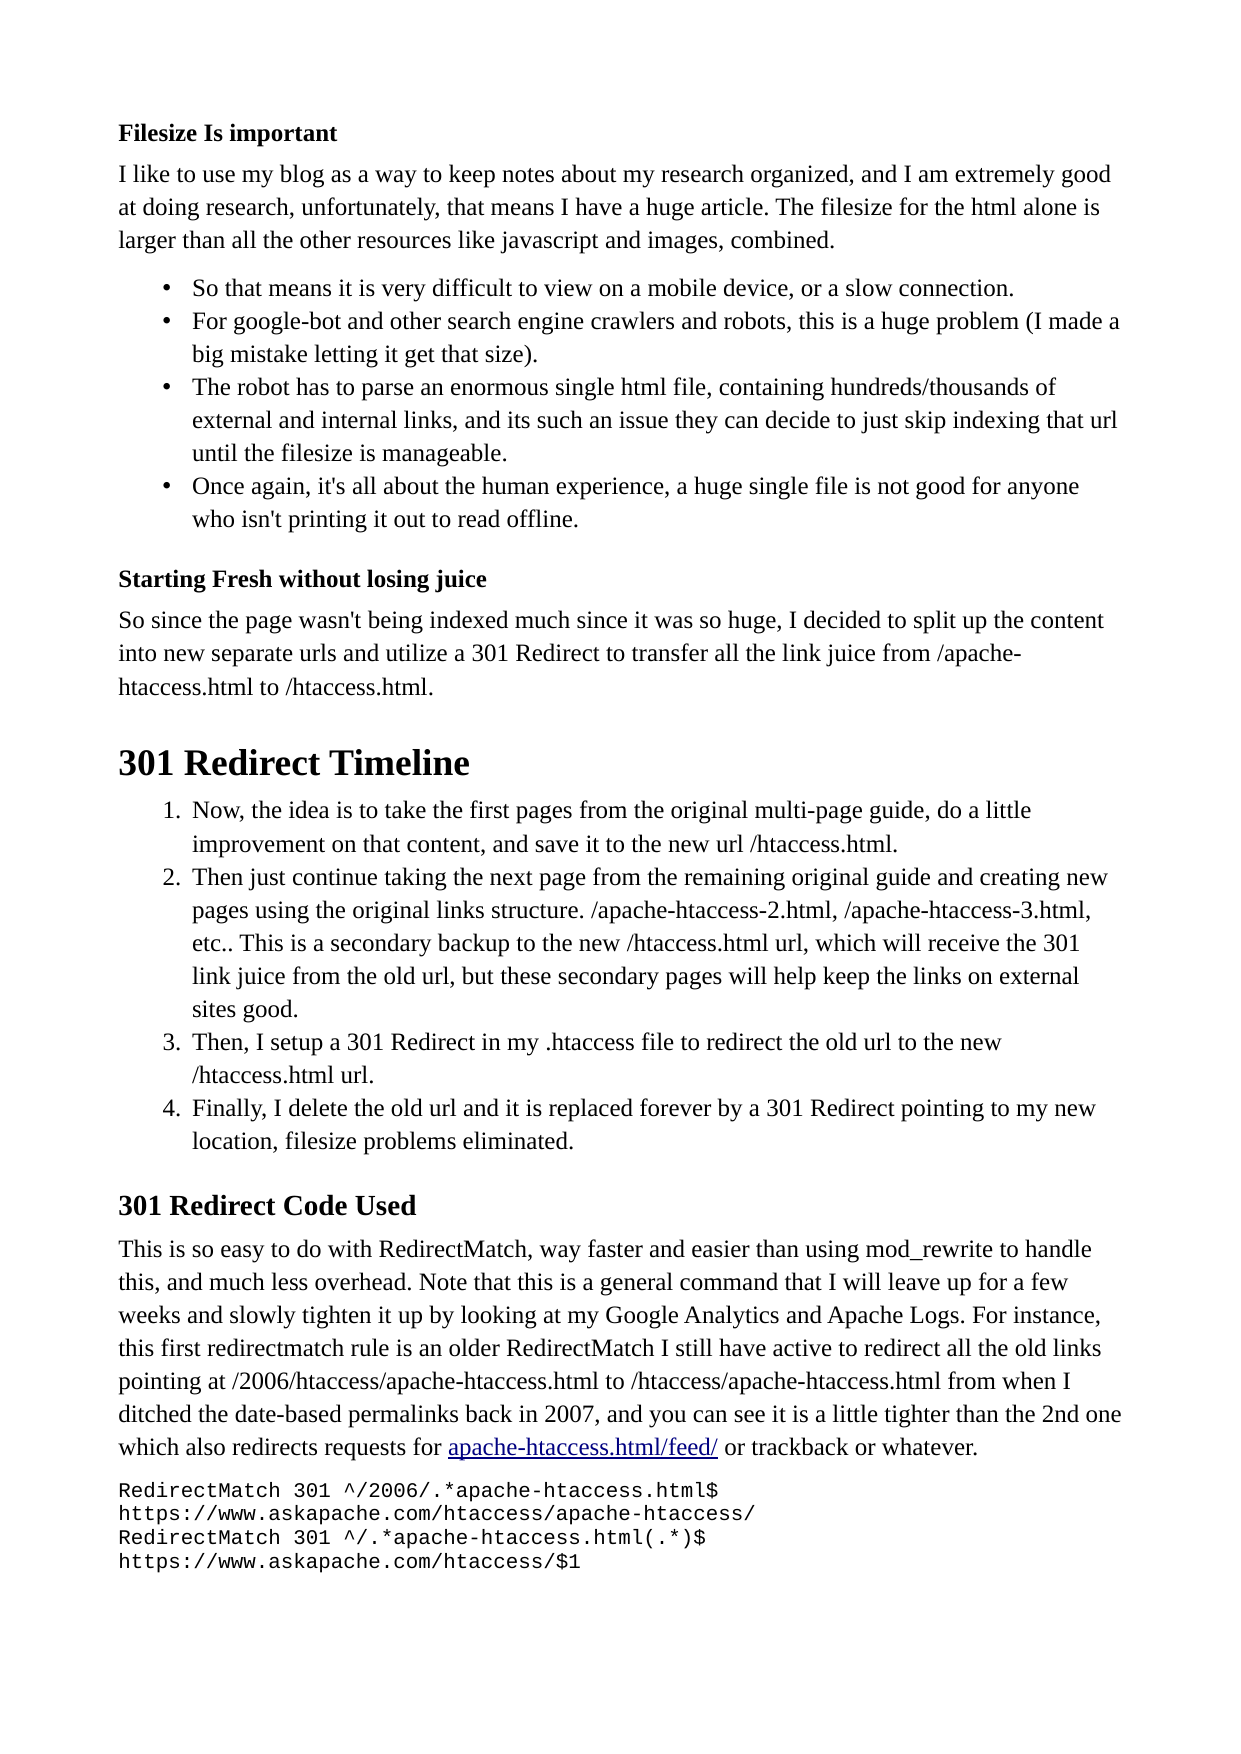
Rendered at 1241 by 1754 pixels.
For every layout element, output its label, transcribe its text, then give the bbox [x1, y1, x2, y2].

list Now, the idea is to take the first pages from the original multi-page guide, do a little improvement on that content, and save it to the new url /htaccess.html. [162, 796, 1122, 857]
text So since the page wasn't being indexed much since it was so huge, I decided to split up the content into new separate urls and utilize a 301 Redirect to transfer all the link juice from /apache-htaccess.html to /htaccess.html. [118, 606, 1122, 700]
subtitle 301 Redirect Timeline [118, 740, 1122, 783]
list Finally, I delete the old url and it is replaced forever by a 301 Redirect pointing to my new location, filesize problems eliminated. [162, 1093, 1122, 1154]
subtitle Starting Fresh without losing juice [118, 564, 1122, 593]
subtitle 301 Redirect Code Used [118, 1188, 1122, 1222]
list Then, I setup a 301 Redirect in my .htaccess file to redirect the old url to the new /htaccess.html url. [162, 1027, 1122, 1088]
text RedirectMatch 301 ^/2006/.*apache-htaccess.html$ https://www.askapache.com/htaccess/apache-htaccess/ [118, 1480, 1122, 1527]
text This is so easy to do with RedirectMatch, way faster and easier than using mod_rewrite to handle this, and much less overhead. Note that this is a general command that I will leave up for a few weeks and slowly tighten it up by looking at my Google Analytics and Apache Logs. For instance, this first redirectmatch rule is an older RedirectMatch I still have active to redirect all the old links pointing at /2006/htaccess/apache-htaccess.html to /htaccess/apache-htaccess.html from when I ditched the date-based permalinks back in 2007, and you can see it is a little tighter than the 2nd one which also redirects requests for apache-htaccess.html/feed/ or trackback or whatever. [118, 1234, 1122, 1461]
list So that means it is very difficult to view on a mobile device, or a slow connection. [162, 273, 1122, 302]
subtitle Filesize Is important [118, 118, 1122, 147]
text RedirectMatch 301 ^/.*apache-htaccess.html(.*)$ https://www.askapache.com/htaccess/$1 [118, 1527, 1122, 1574]
list Once again, it's all about the human experience, a huge single file is not good for anyone who isn't printing it out to read offline. [162, 471, 1122, 533]
list For google-bot and other search engine crawlers and robots, this is a huge problem (I made a big mistake letting it get that size). [162, 306, 1122, 368]
list Then just continue taking the next page from the remaining original guide and creating new pages using the original links structure. /apache-htaccess-2.html, /apache-htaccess-3.html, etc.. This is a secondary backup to the new /htaccess.html url, which will receive the 301 link juice from the old url, but these secondary pages will help keep the links on external sites good. [162, 862, 1122, 1022]
text I like to use my blog as a way to keep notes about my research organized, and I am extremely good at doing research, unfortunately, that means I have a huge article. The filesize for the html alone is larger than all the other resources like javascript and images, combined. [118, 159, 1122, 254]
list The robot has to parse an enormous single html file, containing hundreds/thousands of external and internal links, and its such an issue they can decide to just skip indexing that url until the filesize is manageable. [162, 372, 1122, 467]
